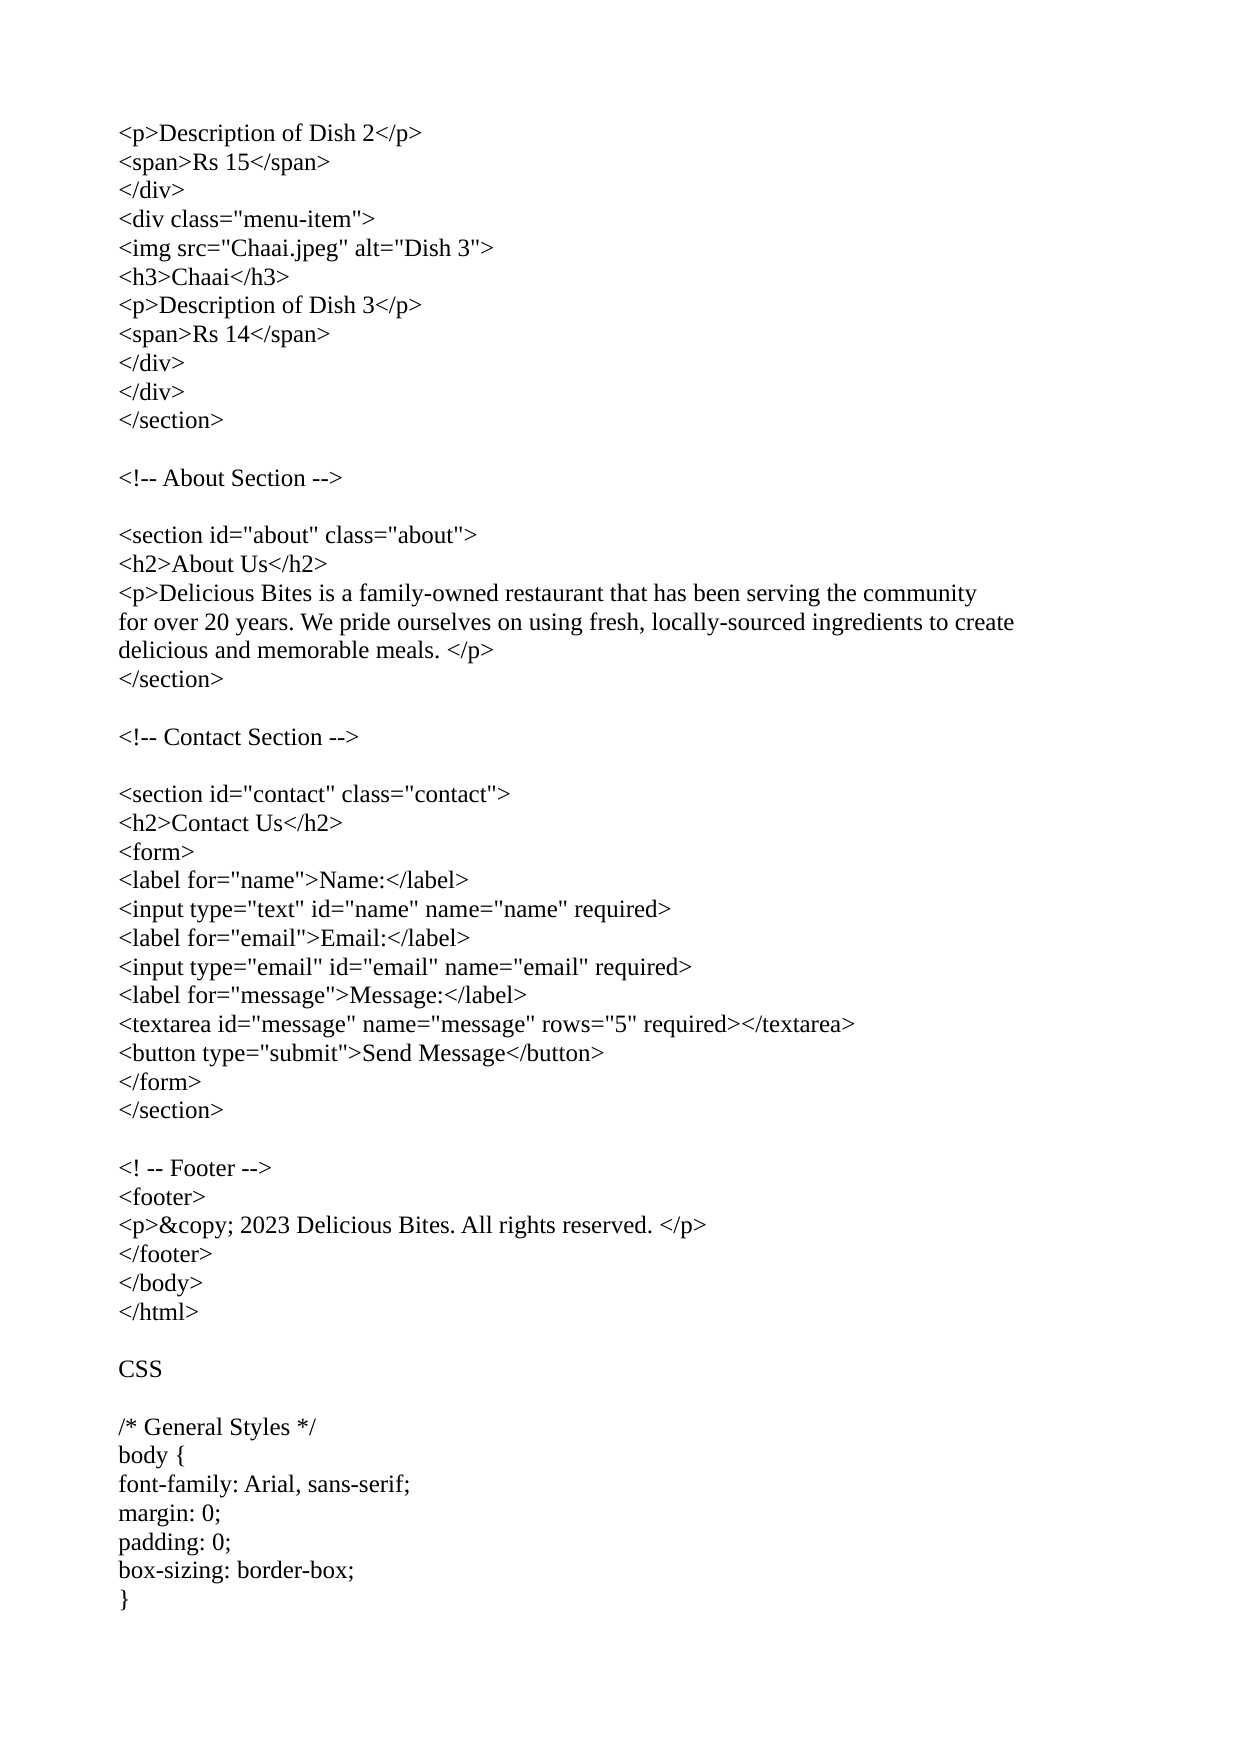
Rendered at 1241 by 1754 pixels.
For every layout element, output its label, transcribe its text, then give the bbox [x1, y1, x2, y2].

text </html> [118, 1297, 1122, 1326]
text <h3>Chaai</h3> [118, 262, 1122, 291]
text <p>Description of Dish 3</p> [118, 291, 1122, 319]
text <section id="contact" class="contact"> [118, 779, 1122, 808]
text </section> [118, 406, 1122, 434]
text <form> [118, 837, 1122, 866]
text <img src="Chaai.jpeg" alt="Dish 3"> [118, 233, 1122, 262]
text /* General Styles */ body { font-family: Arial, sans-serif; margin: 0; padding: 0; box-sizing: border-box; } [118, 1412, 1122, 1613]
text <p>&copy; 2023 Delicious Bites. All rights reserved. </p> [118, 1211, 1122, 1239]
text <span>Rs 14</span> [118, 319, 1122, 348]
text <p>Delicious Bites is a family-owned restaurant that has been serving the community [118, 578, 1122, 607]
text <!-- Contact Section --> [118, 722, 1122, 751]
text <! -- Footer --> [118, 1153, 1122, 1182]
text </div> [118, 176, 1122, 204]
text CSS [118, 1354, 1122, 1383]
text <label for="name">Name:</label> [118, 866, 1122, 894]
text <p>Description of Dish 2</p> [118, 118, 1122, 147]
text <input type="email" id="email" name="email" required> [118, 952, 1122, 981]
text </form> [118, 1067, 1122, 1096]
text <section id="about" class="about"> [118, 521, 1122, 549]
text <div class="menu-item"> [118, 204, 1122, 233]
text </section> [118, 1096, 1122, 1124]
text <span>Rs 15</span> [118, 147, 1122, 176]
text </section> [118, 664, 1122, 693]
text <h2>About Us</h2> [118, 549, 1122, 578]
text <label for="message">Message:</label> [118, 981, 1122, 1009]
text </footer> [118, 1239, 1122, 1268]
text <footer> [118, 1182, 1122, 1211]
text delicious and memorable meals. </p> [118, 636, 1122, 664]
text <textarea id="message" name="message" rows="5" required></textarea> [118, 1009, 1122, 1038]
text for over 20 years. We pride ourselves on using fresh, locally-sourced ingredients to create [118, 607, 1122, 636]
text <h2>Contact Us</h2> [118, 808, 1122, 837]
text <label for="email">Email:</label> [118, 923, 1122, 952]
text </div> [118, 377, 1122, 406]
text <!-- About Section --> [118, 463, 1122, 492]
text <input type="text" id="name" name="name" required> [118, 894, 1122, 923]
text <button type="submit">Send Message</button> [118, 1038, 1122, 1067]
text </div> [118, 348, 1122, 377]
text </body> [118, 1268, 1122, 1297]
